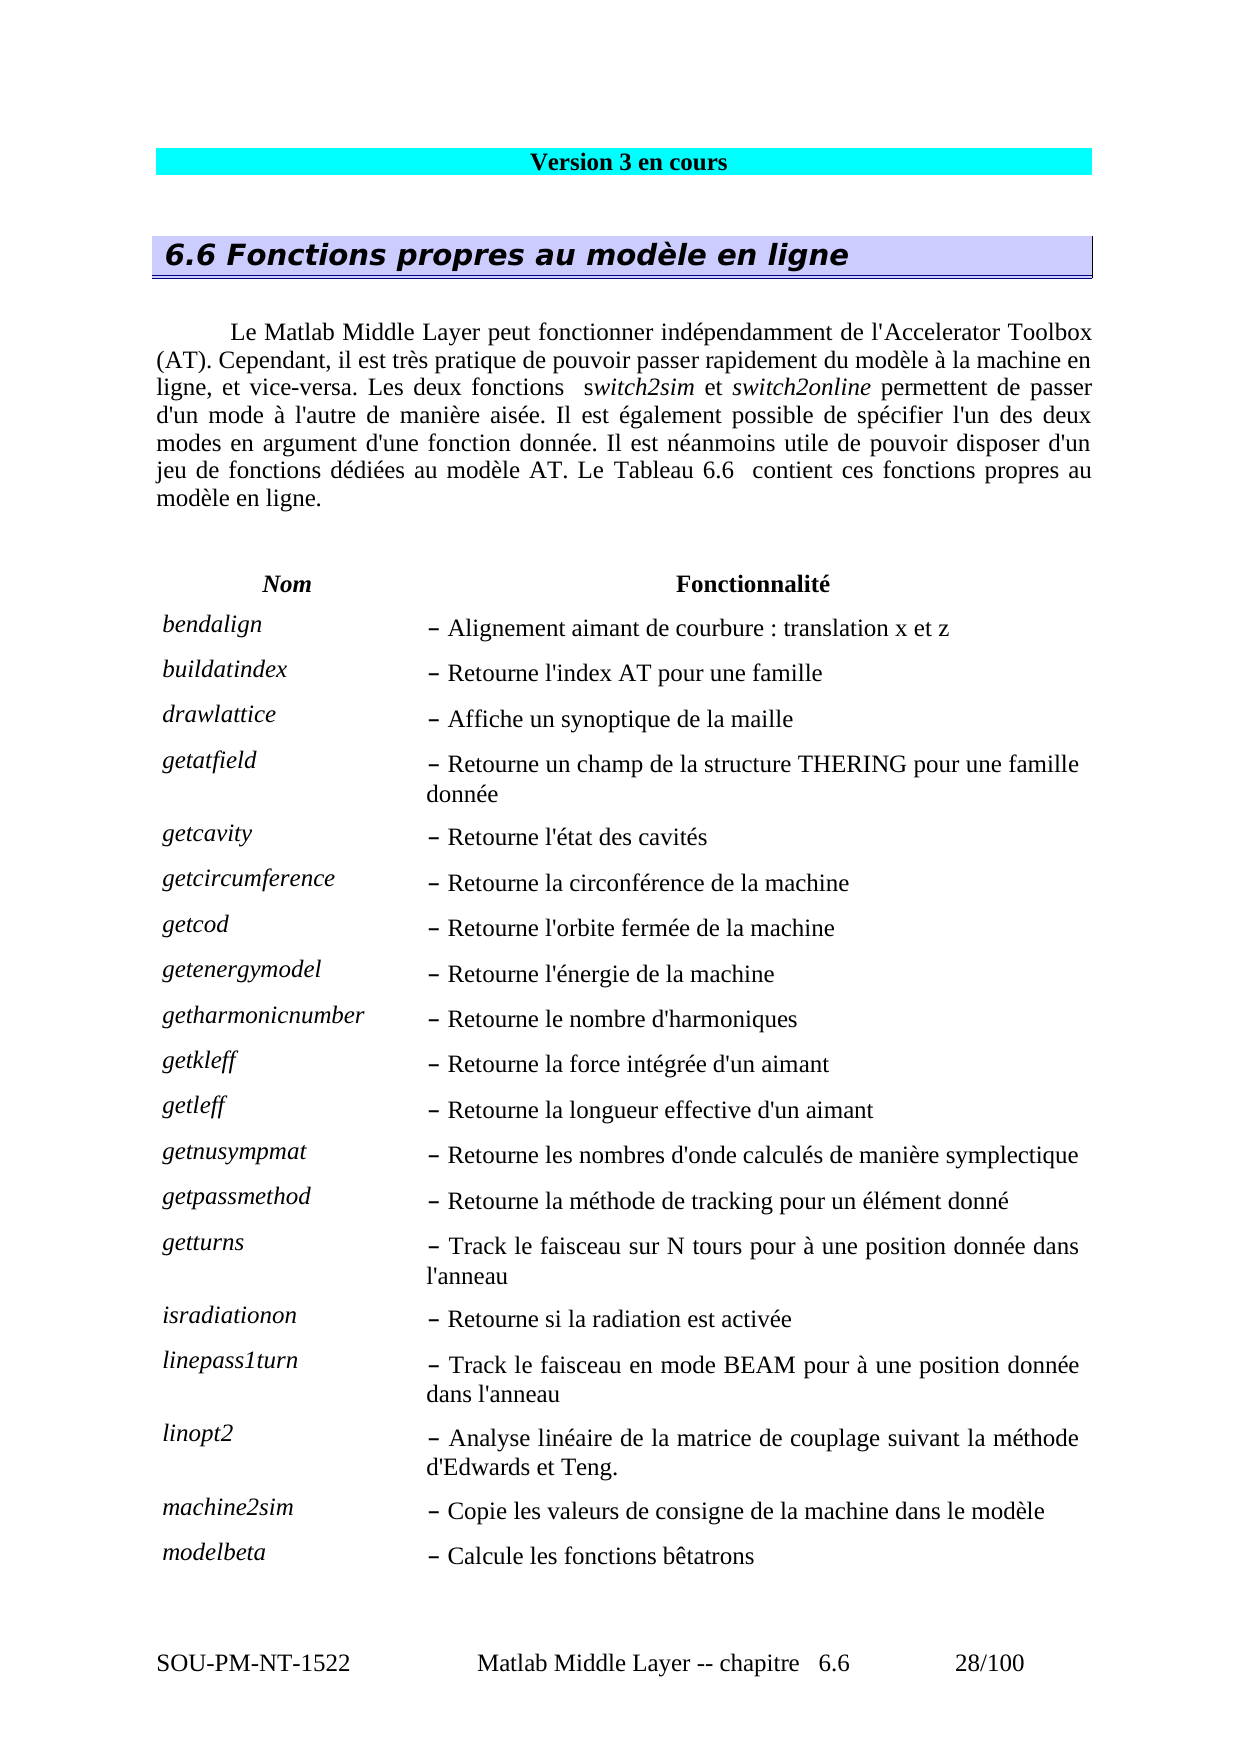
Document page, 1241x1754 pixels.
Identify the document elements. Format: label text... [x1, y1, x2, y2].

table_cell modelbeta [156, 1532, 420, 1578]
table_cell – Analyse linéaire de la matrice de couplage suivant la méthode d'Edwards et Teng. [420, 1414, 1086, 1487]
table_cell getturns [156, 1222, 420, 1295]
table_cell getenergymodel [156, 950, 420, 995]
table_cell linopt2 [156, 1414, 420, 1487]
text Le Matlab Middle Layer peut fonctionner indépendamment de l'Accelerator Toolbox (AT). Cependant, il est très pratique de pouvoir passer rapidement du modèle à la machine en ligne, et vice-versa. Les deux fonctions switch2sim et switch2online permettent de passer d'un mode à l'autre de manière aisée. Il est également possible de spécifier l'un des deux modes en argument d'une fonction donnée. Il est néanmoins utile de pouvoir disposer d'un jeu de fonctions dédiées au modèle AT. Le Tableau 6.6 contient ces fonctions propres au modèle en ligne. [156, 318, 1092, 512]
table_cell getleff [156, 1086, 420, 1131]
table_cell – Retourne le nombre d'harmoniques [420, 995, 1086, 1040]
table_cell – Copie les valeurs de consigne de la machine dans le modèle [420, 1487, 1086, 1532]
table_cell bendalign [156, 604, 420, 649]
table_cell – Retourne la circonférence de la machine [420, 859, 1086, 904]
table_cell – Retourne un champ de la structure THERING pour une famille donnée [420, 740, 1086, 813]
table_cell – Retourne si la radiation est activée [420, 1295, 1086, 1341]
subtitle Fonctions propres au modèle en ligne [152, 236, 1092, 275]
table_cell – Calcule les fonctions bêtatrons [420, 1532, 1086, 1578]
table_cell getharmonicnumber [156, 995, 420, 1040]
table_cell – Track le faisceau sur N tours pour à une position donnée dans l'anneau [420, 1222, 1086, 1295]
table_cell isradiationon [156, 1295, 420, 1341]
table_cell – Retourne l'état des cavités [420, 813, 1086, 859]
table_cell buildatindex [156, 649, 420, 695]
table_cell getkleff [156, 1040, 420, 1086]
table_cell drawlattice [156, 695, 420, 740]
table_cell – Retourne l'index AT pour une famille [420, 649, 1086, 695]
table_cell – Affiche un synoptique de la maille [420, 695, 1086, 740]
table_cell – Retourne les nombres d'onde calculés de manière symplectique [420, 1131, 1086, 1177]
table_cell getpassmethod [156, 1177, 420, 1222]
table_cell – Retourne la force intégrée d'un aimant [420, 1040, 1086, 1086]
table_cell linepass1turn [156, 1341, 420, 1414]
table_cell – Retourne l'énergie de la machine [420, 950, 1086, 995]
table_cell – Alignement aimant de courbure : translation x et z [420, 604, 1086, 649]
table_cell – Retourne l'orbite fermée de la machine [420, 904, 1086, 949]
table_cell – Track le faisceau en mode BEAM pour à une position donnée dans l'anneau [420, 1341, 1086, 1414]
table_cell getcircumference [156, 859, 420, 904]
table_header Nom [156, 565, 420, 604]
table_cell getcod [156, 904, 420, 949]
table_cell machine2sim [156, 1487, 420, 1532]
table_cell getnusympmat [156, 1131, 420, 1177]
table_cell getcavity [156, 813, 420, 859]
table_cell – Retourne la méthode de tracking pour un élément donné [420, 1177, 1086, 1222]
table_cell getatfield [156, 740, 420, 813]
table_cell – Retourne la longueur effective d'un aimant [420, 1086, 1086, 1131]
table_header Fonctionnalité [420, 565, 1086, 604]
